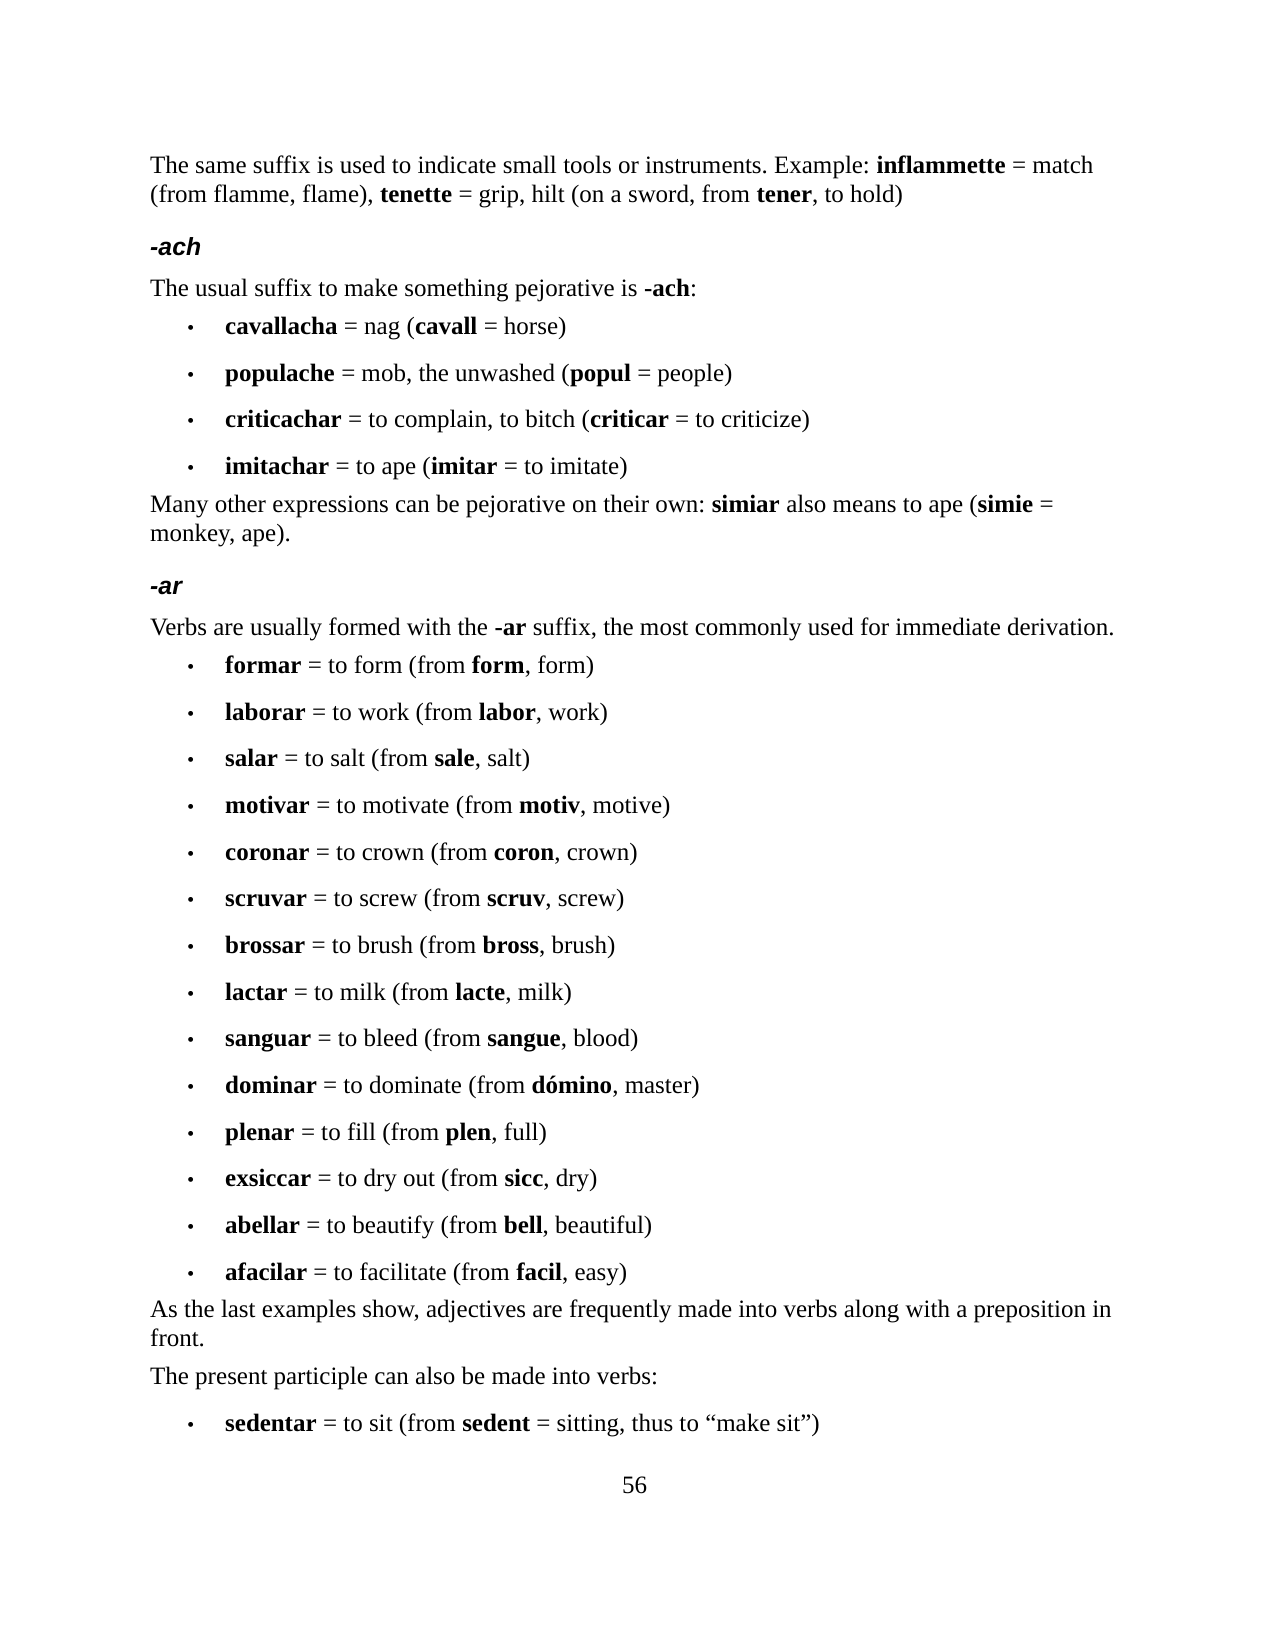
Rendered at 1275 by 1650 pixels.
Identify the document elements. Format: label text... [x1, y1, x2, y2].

list scruvar = to screw (from scruv, screw) [187, 883, 1125, 912]
list coronar = to crown (from coron, crown) [187, 837, 1125, 866]
text Many other expressions can be pejorative on their own: simiar also means to ape (simie = monkey, ape). [150, 489, 1125, 546]
subtitle -ach [150, 232, 1125, 261]
list afacilar = to facilitate (from facil, easy) [187, 1257, 1125, 1286]
list formar = to form (from form, form) [187, 650, 1125, 679]
text As the last examples show, adjectives are frequently made into verbs along with a preposition in front. [150, 1294, 1125, 1352]
list motivar = to motivate (from motiv, motive) [187, 790, 1125, 819]
text Verbs are usually formed with the -ar suffix, the most commonly used for immediate derivation. [150, 612, 1125, 641]
subtitle -ar [150, 571, 1125, 600]
list lactar = to milk (from lacte, milk) [187, 977, 1125, 1006]
list abellar = to beautify (from bell, beautiful) [187, 1210, 1125, 1239]
list imitachar = to ape (imitar = to imitate) [187, 451, 1125, 480]
list exsiccar = to dry out (from sicc, dry) [187, 1163, 1125, 1192]
text The present participle can also be made into verbs: [150, 1361, 1125, 1390]
list cavallacha = nag (cavall = horse) [187, 311, 1125, 340]
list sanguar = to bleed (from sangue, blood) [187, 1023, 1125, 1052]
text The usual suffix to make something pejorative is -ach: [150, 273, 1125, 302]
list populache = mob, the unwashed (popul = people) [187, 358, 1125, 387]
list laborar = to work (from labor, work) [187, 697, 1125, 726]
text The same suffix is used to indicate small tools or instruments. Example: inflammette = match (from flamme, flame), tenette = grip, hilt (on a sword, from tener, to hold) [150, 150, 1125, 207]
list brossar = to brush (from bross, brush) [187, 930, 1125, 959]
list salar = to salt (from sale, salt) [187, 743, 1125, 772]
list criticachar = to complain, to bitch (criticar = to criticize) [187, 404, 1125, 433]
list dominar = to dominate (from dómino, master) [187, 1070, 1125, 1099]
list sedentar = to sit (from sedent = sitting, thus to “make sit”) [187, 1408, 1125, 1436]
list plenar = to fill (from plen, full) [187, 1117, 1125, 1146]
